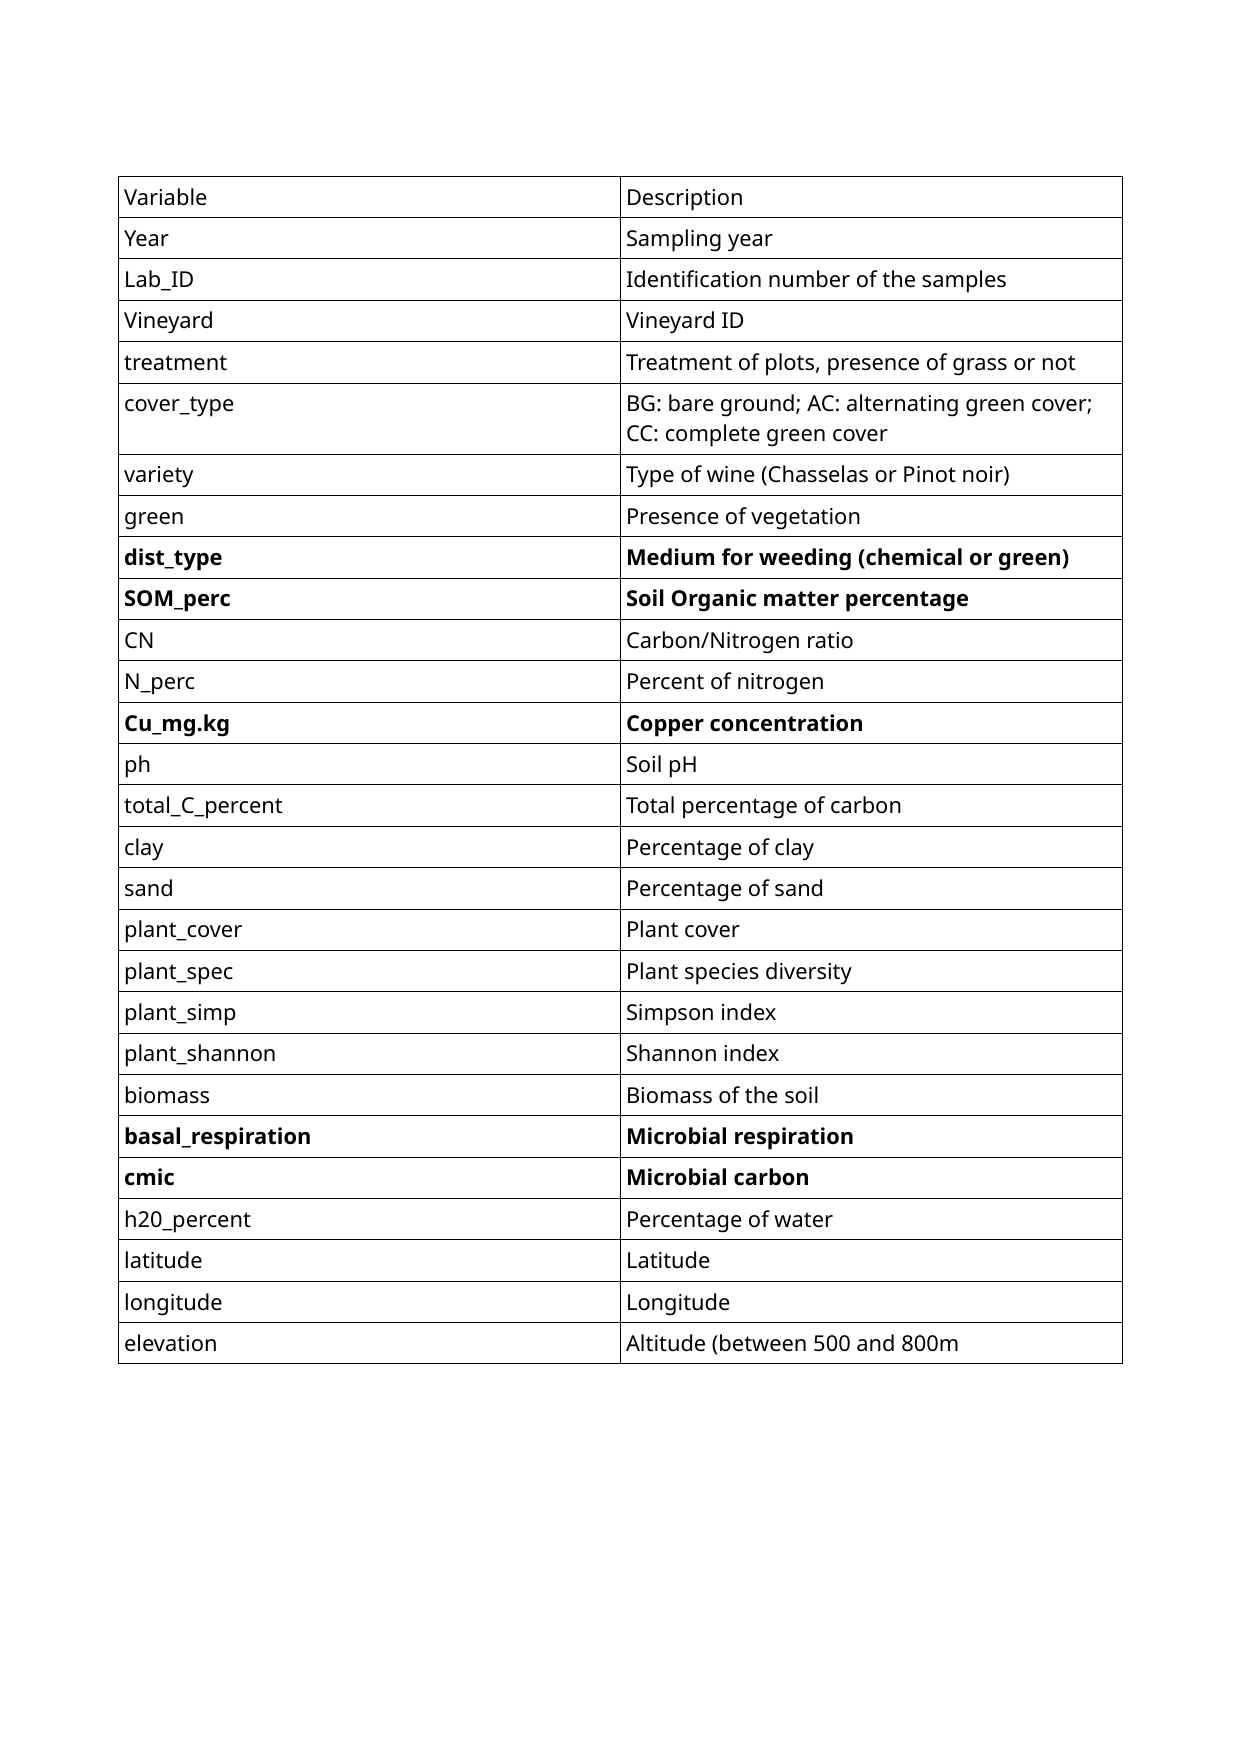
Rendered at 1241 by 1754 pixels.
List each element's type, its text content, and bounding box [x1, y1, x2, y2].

table_cell Sampling year [621, 218, 1122, 258]
table_cell plant_cover [119, 910, 620, 950]
table_cell Percentage of clay [621, 827, 1122, 867]
table_cell Vineyard [119, 301, 620, 341]
table_cell SOM_perc [119, 579, 620, 619]
table_cell N_perc [119, 661, 620, 702]
table_cell Plant species diversity [621, 951, 1122, 991]
table_cell biomass [119, 1075, 620, 1115]
table_cell Plant cover [621, 910, 1122, 950]
table_cell plant_simp [119, 992, 620, 1032]
table_cell plant_spec [119, 951, 620, 991]
table_cell Total percentage of carbon [621, 785, 1122, 826]
table_cell Longitude [621, 1282, 1122, 1322]
table_cell Cu_mg.kg [119, 703, 620, 743]
table_cell Biomass of the soil [621, 1075, 1122, 1115]
table_cell Simpson index [621, 992, 1122, 1032]
table_cell Treatment of plots, presence of grass or not [621, 342, 1122, 382]
table_cell plant_shannon [119, 1034, 620, 1074]
table_cell Year [119, 218, 620, 258]
table_cell Percent of nitrogen [621, 661, 1122, 702]
table_cell Lab_ID [119, 259, 620, 300]
table_cell elevation [119, 1323, 620, 1363]
table_cell Soil pH [621, 744, 1122, 784]
table_cell latitude [119, 1240, 620, 1281]
table_cell cover_type [119, 384, 620, 453]
table_cell Presence of vegetation [621, 496, 1122, 536]
table_cell cmic [119, 1158, 620, 1198]
table_cell Shannon index [621, 1034, 1122, 1074]
table_cell Latitude [621, 1240, 1122, 1281]
table_header Variable [119, 177, 620, 217]
table_cell h20_percent [119, 1199, 620, 1239]
table_cell Type of wine (Chasselas or Pinot noir) [621, 455, 1122, 495]
table_cell Medium for weeding (chemical or green) [621, 537, 1122, 578]
table_cell treatment [119, 342, 620, 382]
table_cell Microbial respiration [621, 1116, 1122, 1157]
table_cell Carbon/Nitrogen ratio [621, 620, 1122, 660]
table_cell Identification number of the samples [621, 259, 1122, 300]
table_cell CN [119, 620, 620, 660]
table_cell green [119, 496, 620, 536]
table_cell Soil Organic matter percentage [621, 579, 1122, 619]
table_cell Percentage of sand [621, 868, 1122, 908]
table_cell clay [119, 827, 620, 867]
table_cell variety [119, 455, 620, 495]
table_cell sand [119, 868, 620, 908]
table_cell Percentage of water [621, 1199, 1122, 1239]
table_cell total_C_percent [119, 785, 620, 826]
table_cell longitude [119, 1282, 620, 1322]
table_cell basal_respiration [119, 1116, 620, 1157]
table_cell Vineyard ID [621, 301, 1122, 341]
table_header Description [621, 177, 1122, 217]
table_cell Altitude (between 500 and 800m [621, 1323, 1122, 1363]
table_cell ph [119, 744, 620, 784]
table_cell Microbial carbon [621, 1158, 1122, 1198]
table_cell BG: bare ground; AC: alternating green cover; CC: complete green cover [621, 384, 1122, 453]
table_cell dist_type [119, 537, 620, 578]
table_cell Copper concentration [621, 703, 1122, 743]
